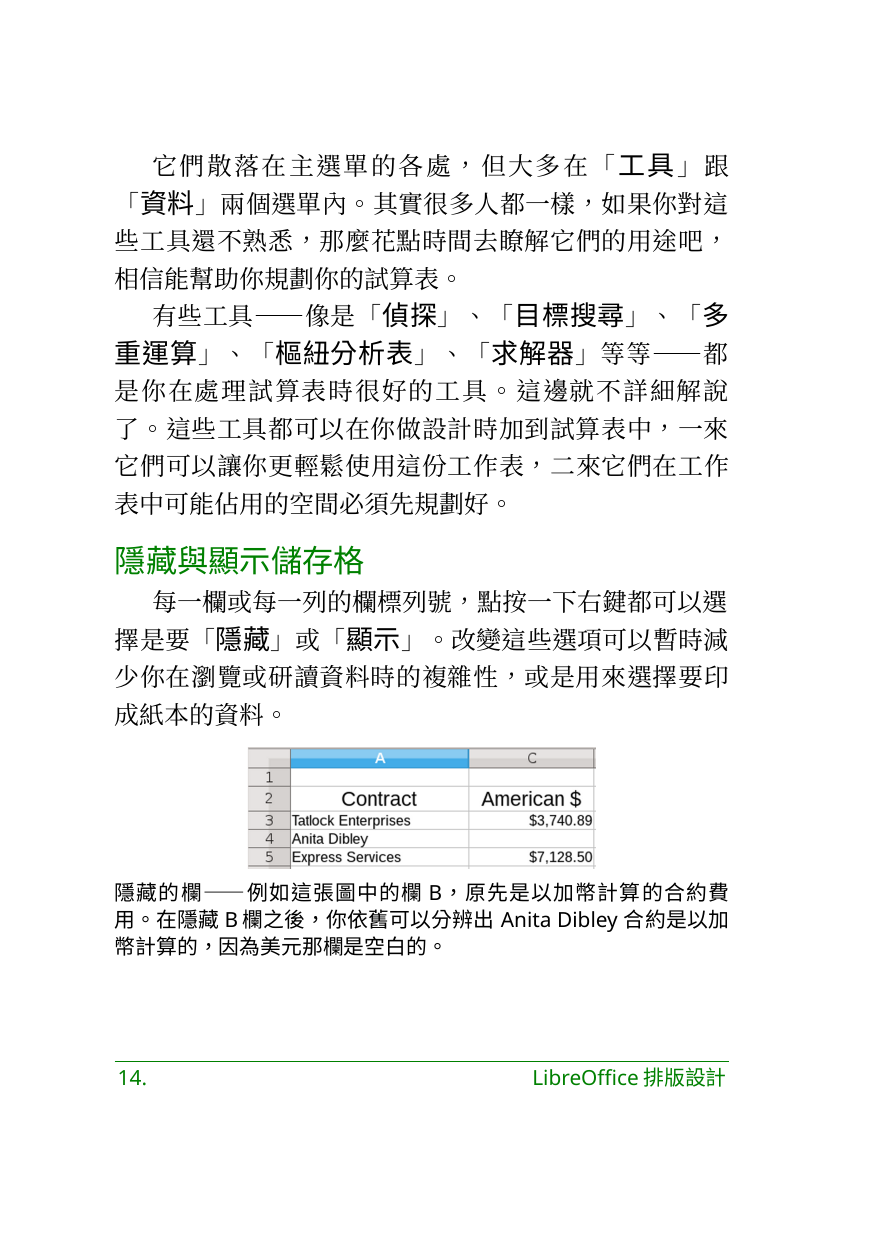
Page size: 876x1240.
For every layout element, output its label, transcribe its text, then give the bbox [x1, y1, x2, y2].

picture [247, 747, 596, 869]
subtitle 隱藏與顯示儲存格 [114, 536, 729, 582]
text 每一欄或每一列的欄標列號，點按一下右鍵都可以選擇是要「隱藏」或「顯示」。改變這些選項可以暫時減少你在瀏覽或研讀資料時的複雜性，或是用來選擇要印成紙本的資料。 [114, 582, 729, 732]
table_cell 隱藏的欄——例如這張圖中的欄B，原先是以加幣計算的合約費用。在隱藏B欄之後，你依舊可以分辨出 Anita Dibley 合約是以加幣計算的，因為美元那欄是空白的。 [115, 870, 729, 959]
table_header [115, 747, 729, 870]
text 有些工具——像是「偵探」、「目標搜尋」、「多重運算」、「樞紐分析表」、「求解器」等等——都是你在處理試算表時很好的工具。這邊就不詳細解說了。這些工具都可以在你做設計時加到試算表中，一來它們可以讓你更輕鬆使用這份工作表，二來它們在工作表中可能佔用的空間必須先規劃好。 [114, 296, 729, 521]
text 它們散落在主選單的各處，但大多在「工具」跟「資料」兩個選單內。其實很多人都一樣，如果你對這些工具還不熟悉，那麼花點時間去瞭解它們的用途吧，相信能幫助你規劃你的試算表。 [114, 146, 729, 296]
